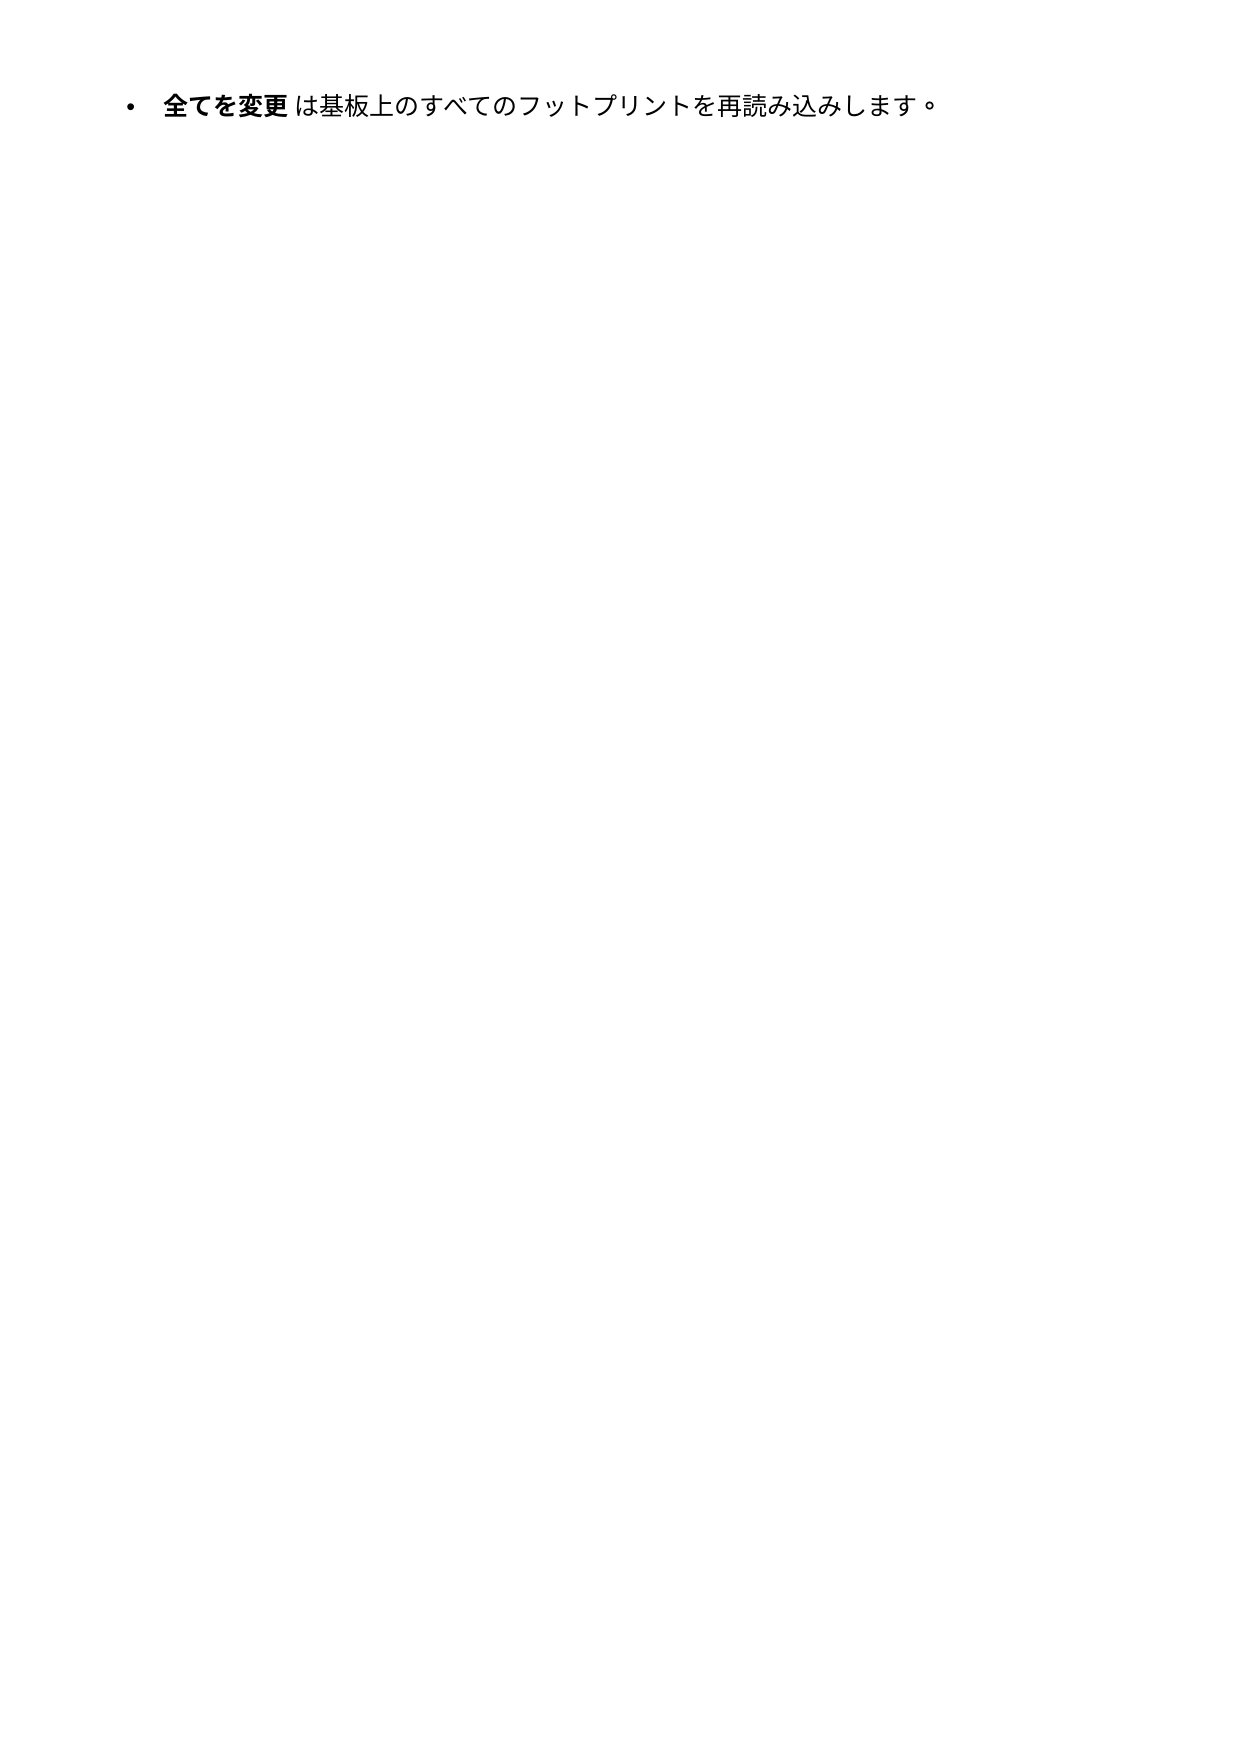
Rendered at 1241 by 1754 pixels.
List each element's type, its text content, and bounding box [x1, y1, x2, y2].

list 全てを変更 は基板上のすべてのフットプリントを再読み込みします。 [126, 88, 1152, 122]
